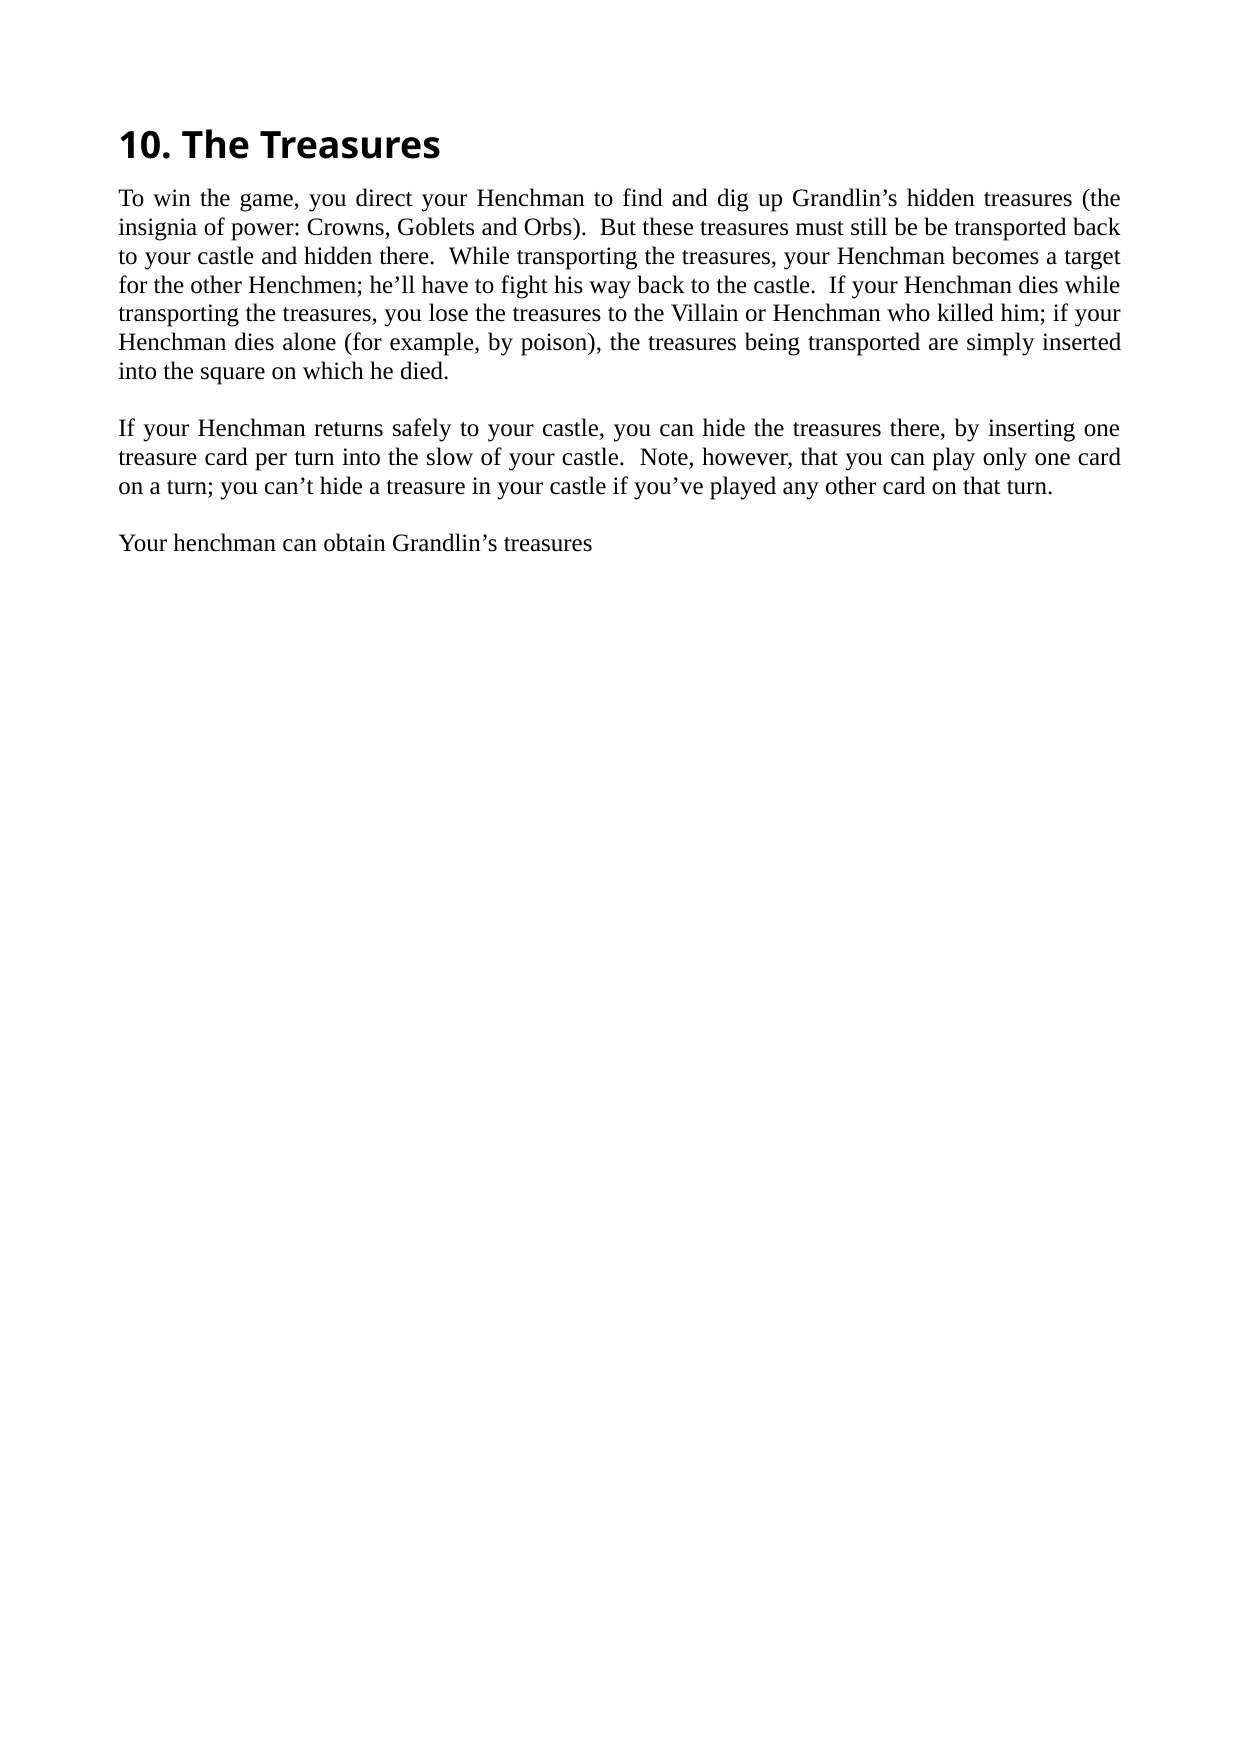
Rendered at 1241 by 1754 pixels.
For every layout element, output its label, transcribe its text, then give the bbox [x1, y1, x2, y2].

text To win the game, you direct your Henchman to find and dig up Grandlin’s hidden treasures (the insignia of power: Crowns, Goblets and Orbs). But these treasures must still be be transported back to your castle and hidden there. While transporting the treasures, your Henchman becomes a target for the other Henchmen; he’ll have to fight his way back to the castle. If your Henchman dies while transporting the treasures, you lose the treasures to the Villain or Henchman who killed him; if your Henchman dies alone (for example, by poison), the treasures being transported are simply inserted into the square on which he died. [118, 183, 1122, 385]
text 10. The Treasures [118, 118, 1122, 169]
text Your henchman can obtain Grandlin’s treasures [118, 528, 1122, 557]
text If your Henchman returns safely to your castle, you can hide the treasures there, by inserting one treasure card per turn into the slow of your castle. Note, however, that you can play only one card on a turn; you can’t hide a treasure in your castle if you’ve played any other card on that turn. [118, 413, 1122, 500]
